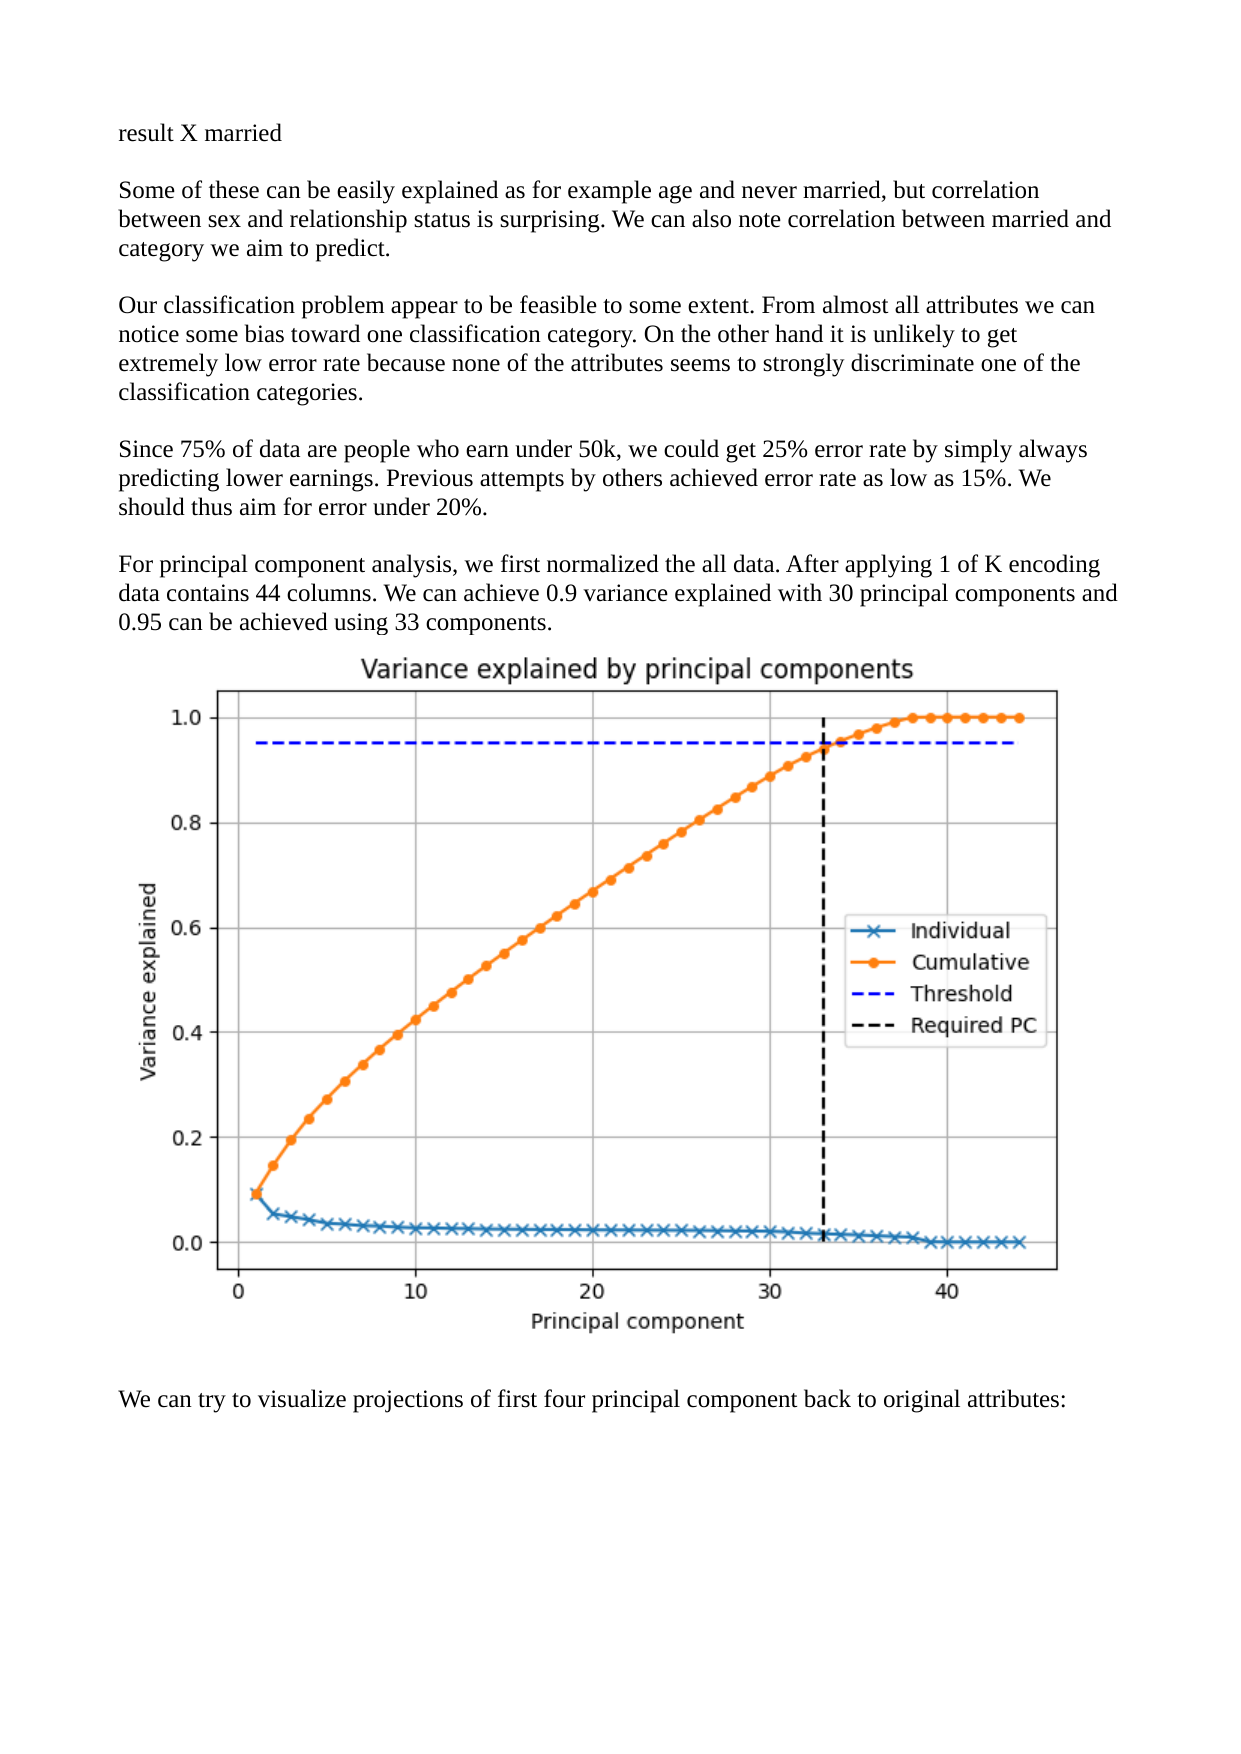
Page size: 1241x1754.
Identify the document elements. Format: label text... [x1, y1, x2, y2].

text For principal component analysis, we first normalized the all data. After applying 1 of K encoding data contains 44 columns. We can achieve 0.9 variance explained with 30 principal components and 0.95 can be achieved using 33 components. [118, 549, 1122, 636]
text Since 75% of data are people who earn under 50k, we could get 25% error rate by simply always predicting lower earnings. Previous attempts by others achieved error rate as low as 15%. We should thus aim for error under 20%. [118, 434, 1122, 521]
text result X married [118, 118, 1122, 147]
picture [118, 635, 1079, 1356]
text Our classification problem appear to be feasible to some extent. From almost all attributes we can notice some bias toward one classification category. On the other hand it is unlikely to get extremely low error rate because none of the attributes seems to strongly discriminate one of the classification categories. [118, 291, 1122, 406]
text We can try to visualize projections of first four principal component back to original attributes: [118, 1384, 1122, 1413]
text Some of these can be easily explained as for example age and never married, but correlation between sex and relationship status is surprising. We can also note correlation between married and category we aim to predict. [118, 176, 1122, 262]
